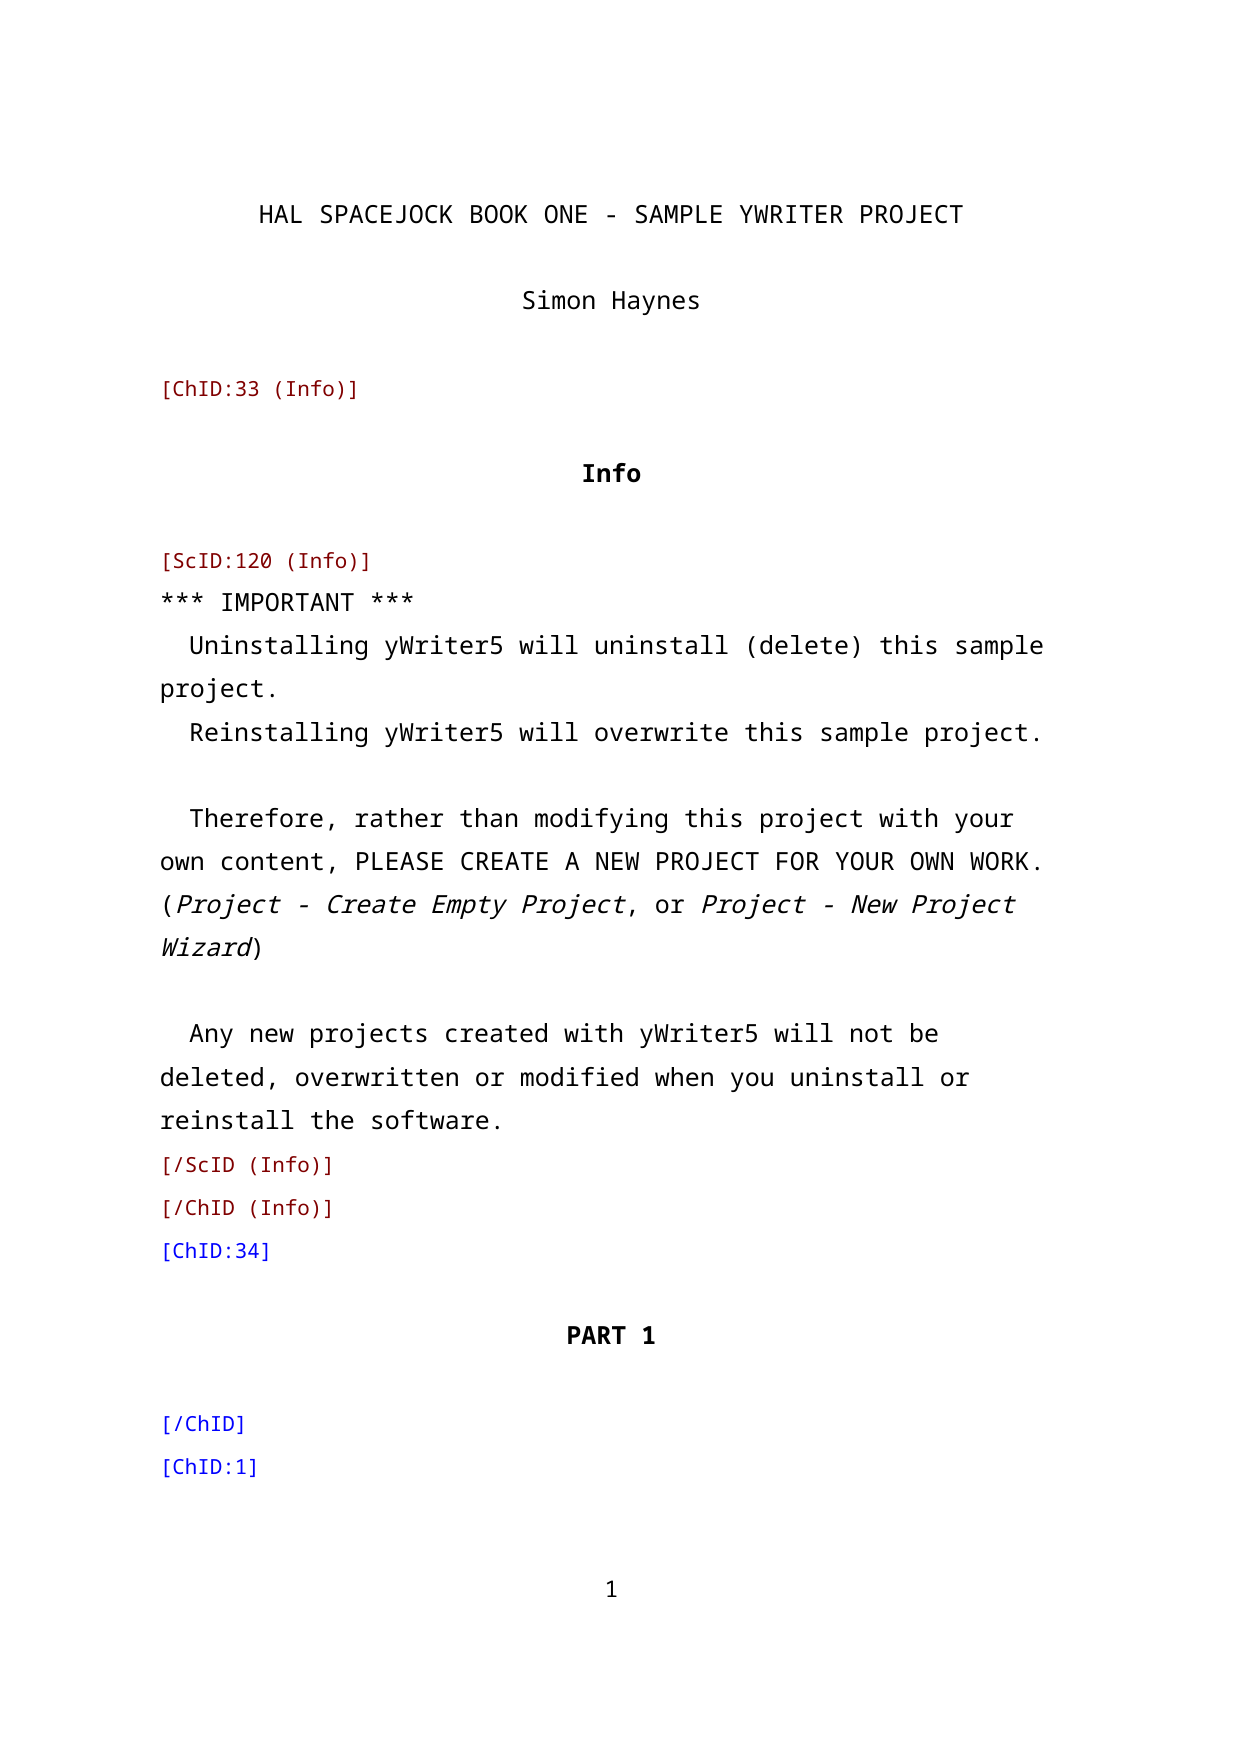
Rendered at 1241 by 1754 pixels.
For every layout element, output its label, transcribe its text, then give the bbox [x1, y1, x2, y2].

subtitle Part 1 [159, 1310, 1063, 1353]
text Therefore, rather than modifying this project with your own content, please create a new project for your own work. (Project - Create Empty Project, or Project - New Project Wizard) [159, 793, 1063, 965]
text [ScID:120 (Info)] [159, 534, 1063, 577]
text [ChID:33 (Info)] [159, 361, 1063, 404]
text [/ChID (Info)] [159, 1181, 1063, 1224]
subtitle Simon Haynes [159, 275, 1063, 318]
text [/ScID (Info)] [159, 1138, 1063, 1181]
text [ChID:1] [159, 1439, 1063, 1483]
text [ChID:34] [159, 1224, 1063, 1267]
text Reinstalling yWriter5 will overwrite this sample project. [159, 706, 1063, 749]
subtitle Info [159, 448, 1063, 491]
text [/ChID] [159, 1396, 1063, 1439]
text Uninstalling yWriter5 will uninstall (delete) this sample project. [159, 620, 1063, 706]
text Any new projects created with yWriter5 will not be deleted, overwritten or modified when you uninstall or reinstall the software. [159, 1008, 1063, 1138]
title Hal Spacejock book one - Sample yWriter Project [159, 189, 1063, 232]
text *** IMPORTANT *** [159, 577, 1063, 620]
